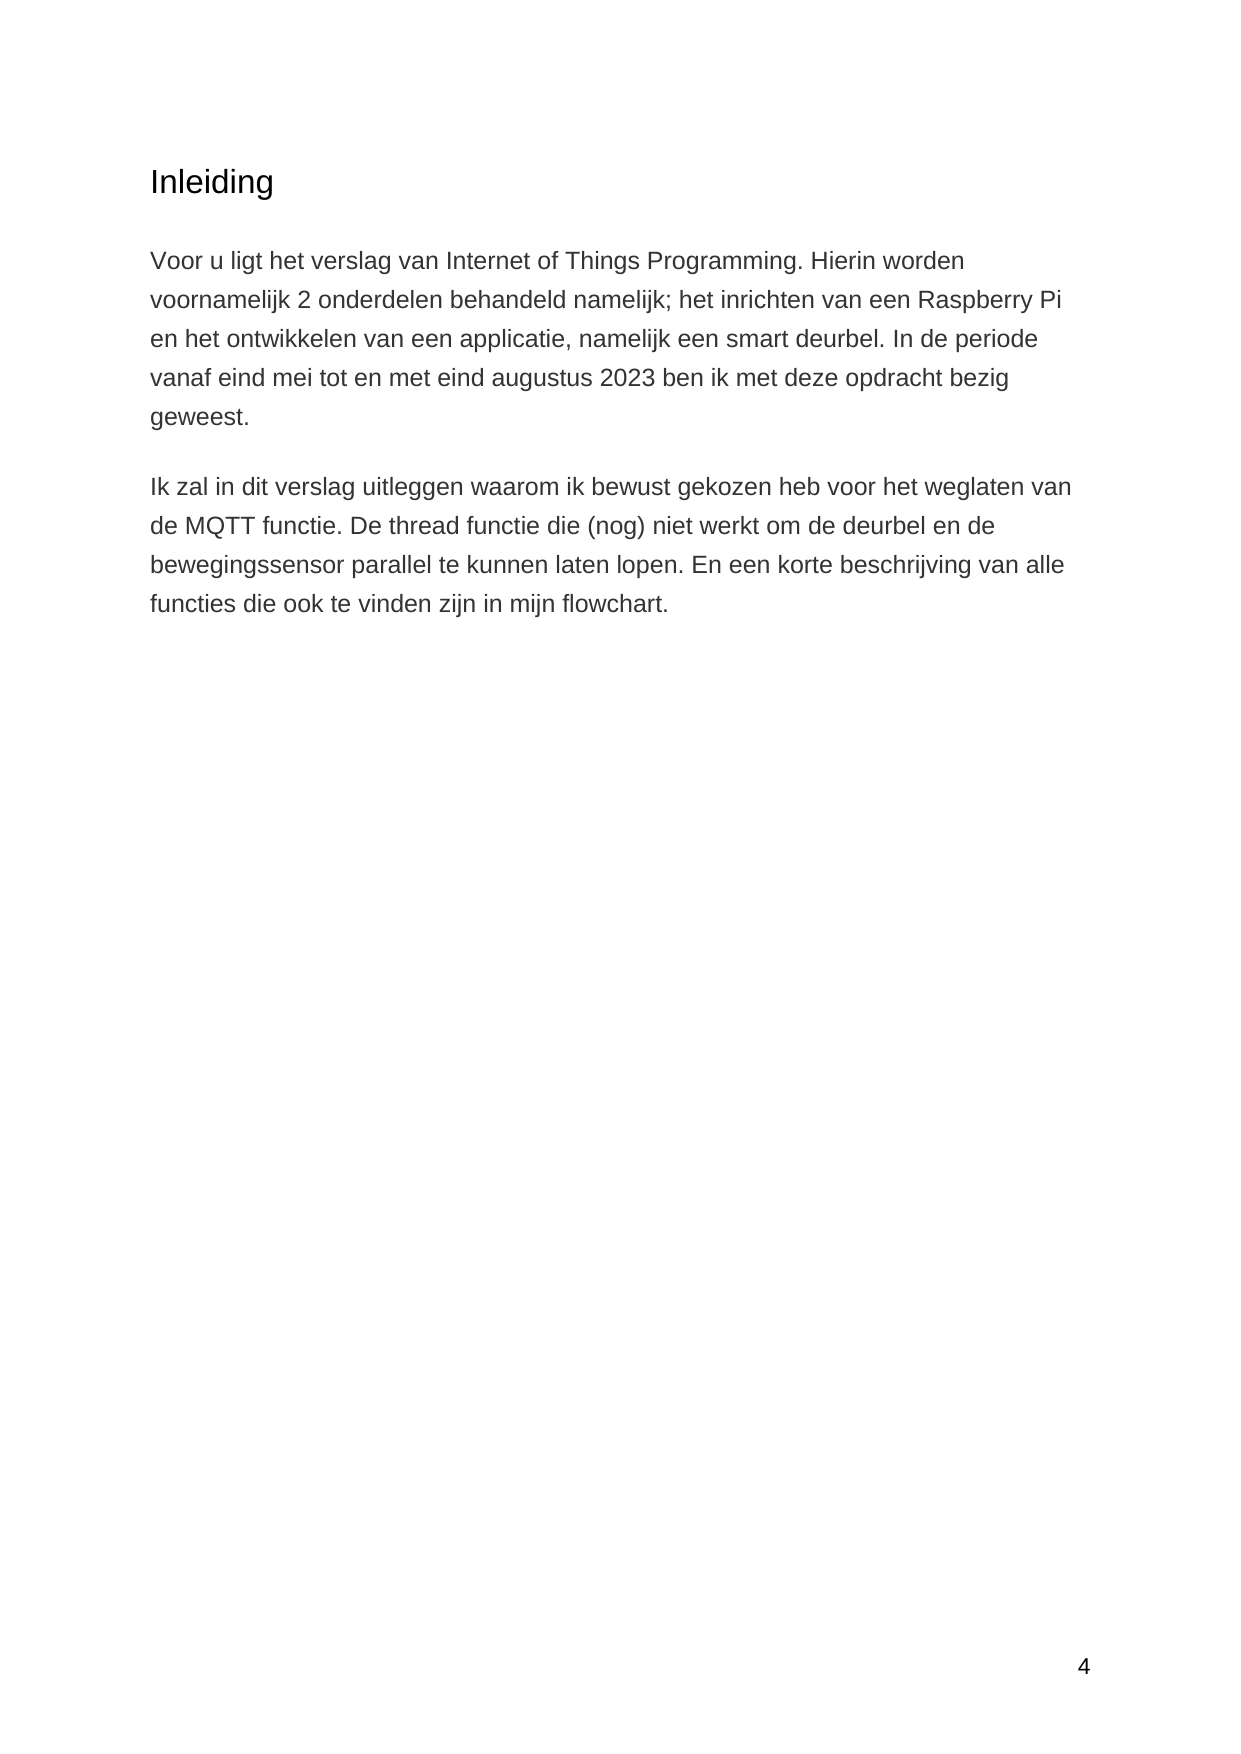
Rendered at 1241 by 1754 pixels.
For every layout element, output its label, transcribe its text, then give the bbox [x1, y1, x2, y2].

subtitle Inleiding [150, 162, 1090, 201]
text Ik zal in dit verslag uitleggen waarom ik bewust gekozen heb voor het weglaten van de MQTT functie. De thread functie die (nog) niet werkt om de deurbel en de bewegingssensor parallel te kunnen laten lopen. En een korte beschrijving van alle functies die ook te vinden zijn in mijn flowchart. [150, 472, 1090, 618]
text Voor u ligt het verslag van Internet of Things Programming. Hierin worden voornamelijk 2 onderdelen behandeld namelijk; het inrichten van een Raspberry Pi en het ontwikkelen van een applicatie, namelijk een smart deurbel. In de periode vanaf eind mei tot en met eind augustus 2023 ben ik met deze opdracht bezig geweest. [150, 246, 1090, 431]
